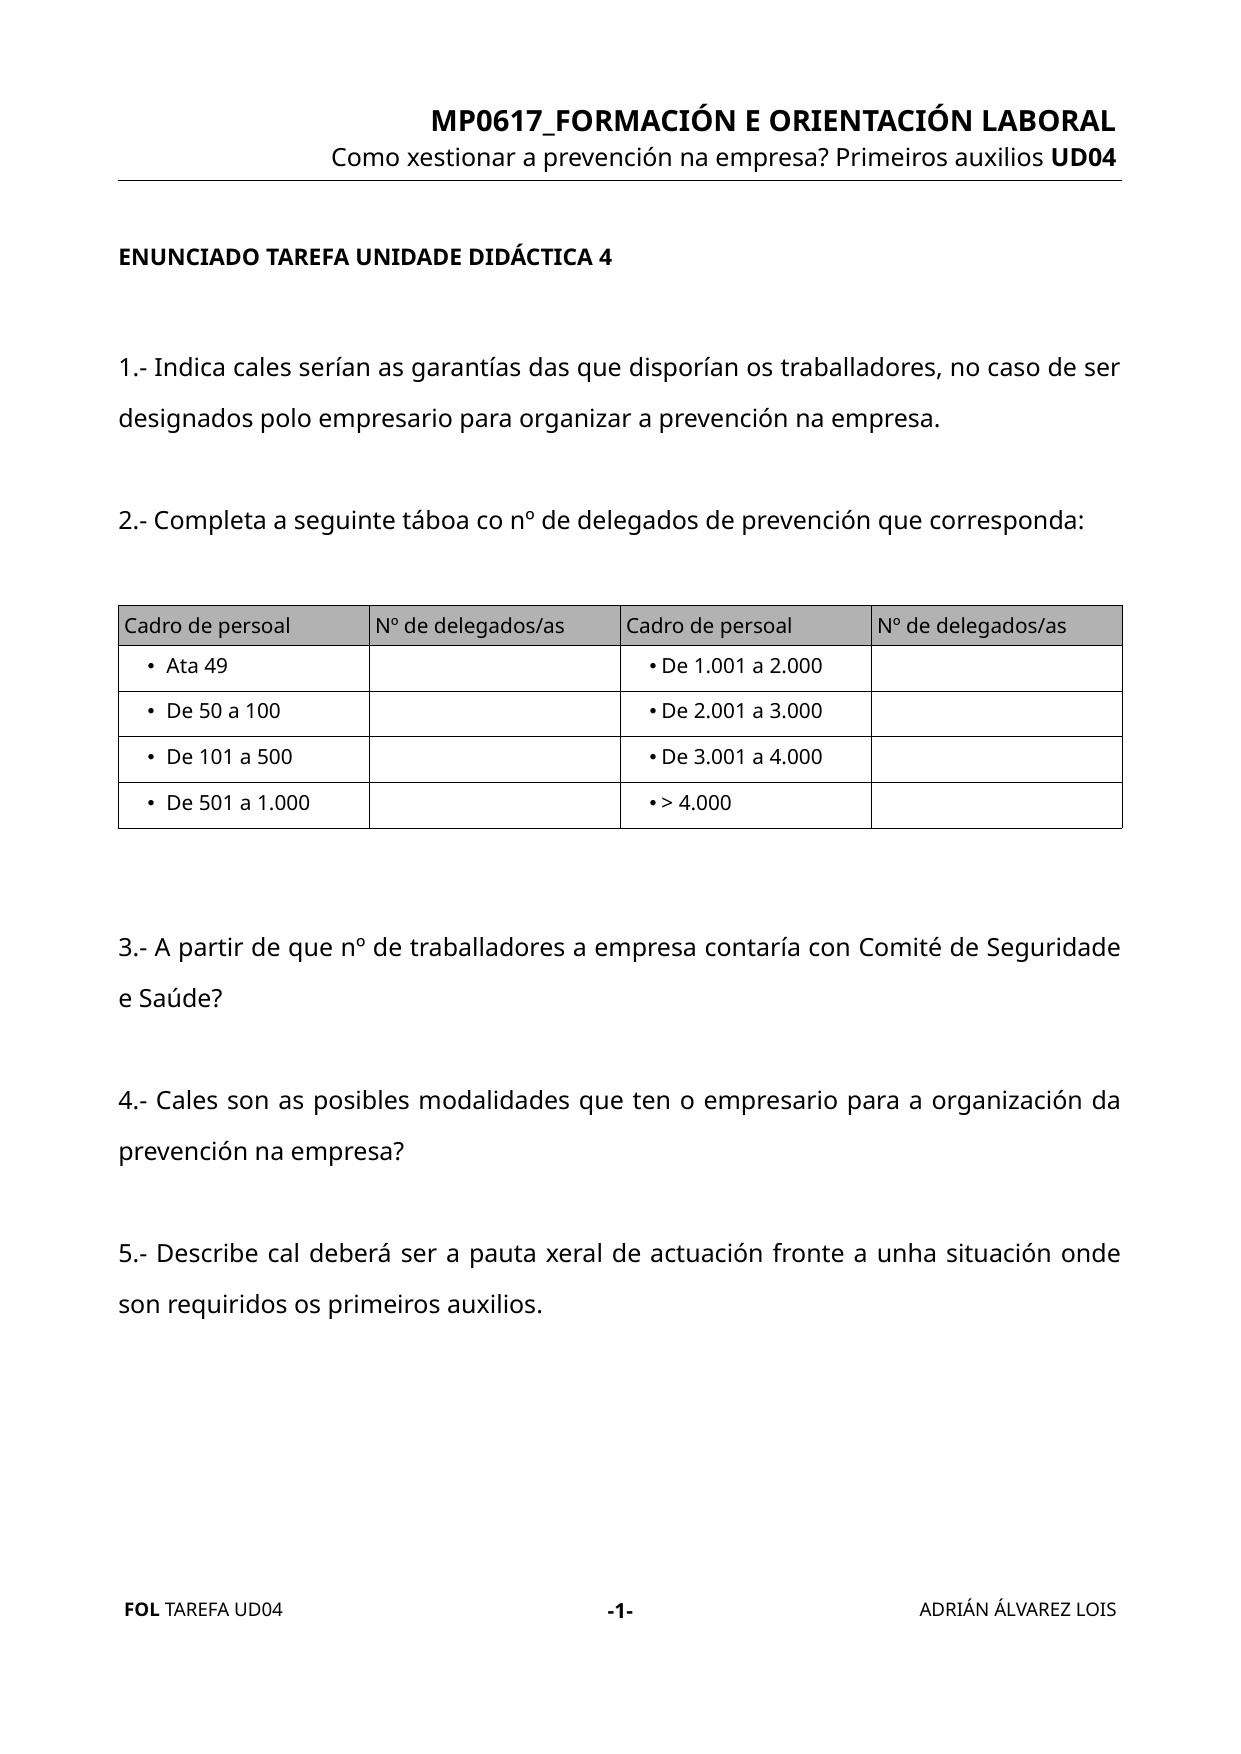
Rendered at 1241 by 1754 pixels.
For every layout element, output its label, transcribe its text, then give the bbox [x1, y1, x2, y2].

table_cell De 1.001 a 2.000 [621, 646, 871, 691]
table_cell [872, 737, 1122, 782]
text 5.- Describe cal deberá ser a pauta xeral de actuación fronte a unha situación onde son requiridos os primeiros auxilios. [118, 1236, 1122, 1321]
table_cell [872, 646, 1122, 691]
table_header Cadro de persoal [621, 606, 871, 645]
table_cell [872, 783, 1122, 827]
table_cell De 501 a 1.000 [119, 783, 369, 827]
table_cell De 50 a 100 [119, 692, 369, 736]
text ENUNCIADO TAREFA UNIDADE DIDÁCTICA 4 [118, 241, 1122, 272]
text 2.- Completa a seguinte táboa co nº de delegados de prevención que corresponda: [118, 503, 1122, 537]
text 3.- A partir de que nº de traballadores a empresa contaría con Comité de Seguridade e Saúde? [118, 930, 1122, 1015]
text 1.- Indica cales serían as garantías das que disporían os traballadores, no caso de ser designados polo empresario para organizar a prevención na empresa. [118, 350, 1122, 435]
table_cell Ata 49 [119, 646, 369, 691]
table_header Cadro de persoal [119, 606, 369, 645]
text 4.- Cales son as posibles modalidades que ten o empresario para a organización da prevención na empresa? [118, 1083, 1122, 1168]
table_header Nº de delegados/as [370, 606, 620, 645]
table_header Nº de delegados/as [872, 606, 1122, 645]
table_cell > 4.000 [621, 783, 871, 827]
table_cell De 101 a 500 [119, 737, 369, 782]
table_cell De 3.001 a 4.000 [621, 737, 871, 782]
table_cell [370, 737, 620, 782]
table_cell [370, 783, 620, 827]
table_cell De 2.001 a 3.000 [621, 692, 871, 736]
table_cell [370, 646, 620, 691]
table_cell [370, 692, 620, 736]
table_cell [872, 692, 1122, 736]
